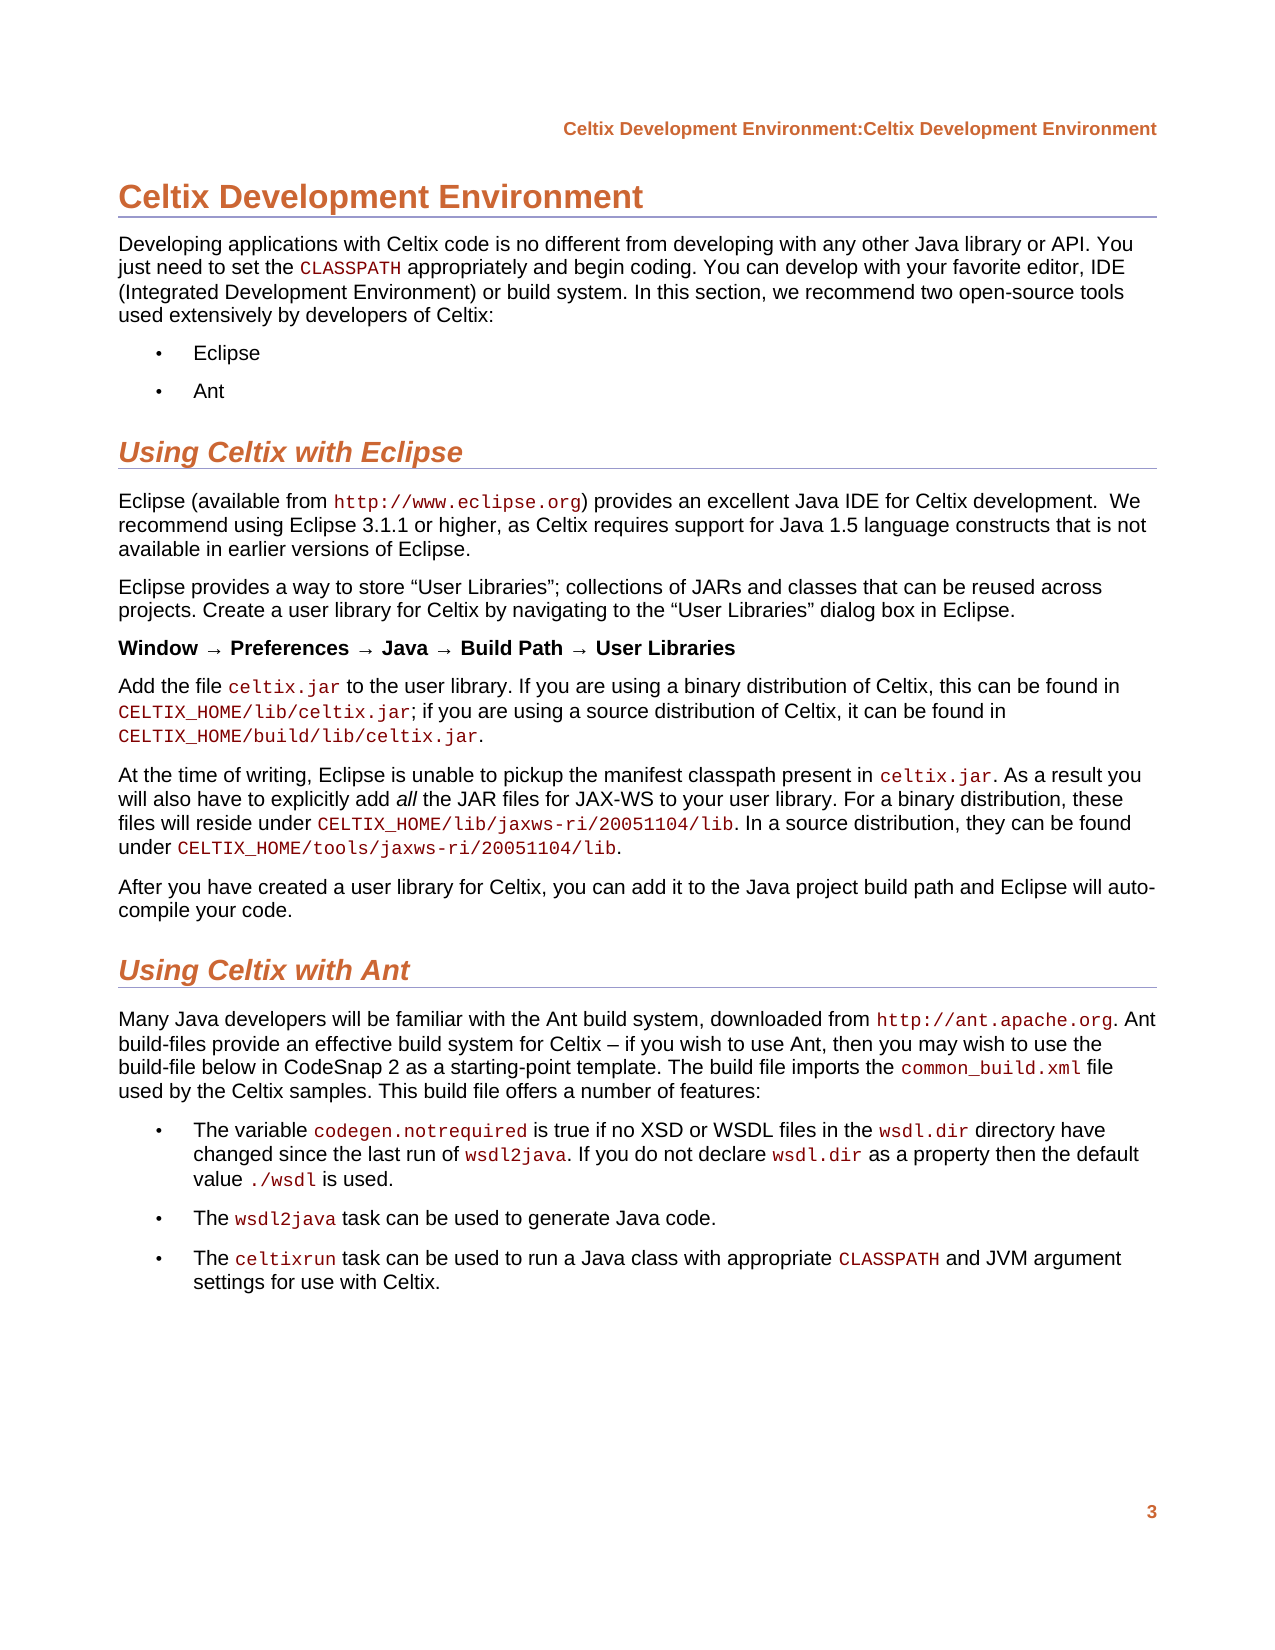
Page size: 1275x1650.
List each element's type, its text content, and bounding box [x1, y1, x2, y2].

subtitle Using Celtix with Ant [118, 954, 1157, 987]
list The variable codegen.notrequired is true if no XSD or WSDL files in the wsdl.dir directory have changed since the last run of wsdl2java. If you do not declare wsdl.dir as a property then the default value ./wsdl is used. [156, 1118, 1157, 1192]
text Eclipse (available from http://www.eclipse.org) provides an excellent Java IDE for Celtix development. We recommend using Eclipse 3.1.1 or higher, as Celtix requires support for Java 1.5 language constructs that is not available in earlier versions of Eclipse. [118, 489, 1157, 560]
text Add the file celtix.jar to the user library. If you are using a binary distribution of Celtix, this can be found in CELTIX_HOME/lib/celtix.jar; if you are using a source distribution of Celtix, it can be found in CELTIX_HOME/build/lib/celtix.jar. [118, 675, 1157, 748]
subtitle Celtix Development Environment [118, 178, 1157, 216]
text Many Java developers will be familiar with the Ant build system, downloaded from http://ant.apache.org. Ant build-files provide an effective build system for Celtix – if you wish to use Ant, then you may wish to use the build-file below in CodeSnap 2 as a starting-point template. The build file imports the common_build.xml file used by the Celtix samples. This build file offers a number of features: [118, 1008, 1157, 1103]
text Eclipse provides a way to store “User Libraries”; collections of JARs and classes that can be reused across projects. Create a user library for Celtix by navigating to the “User Libraries” dialog box in Eclipse. [118, 575, 1157, 622]
list Eclipse [156, 342, 1157, 365]
text Developing applications with Celtix code is no different from developing with any other Java library or API. You just need to set the CLASSPATH appropriately and begin coding. You can develop with your favorite editor, IDE (Integrated Development Environment) or build system. In this section, we recommend two open-source tools used extensively by developers of Celtix: [118, 233, 1157, 327]
list The wsdl2java task can be used to generate Java code. [156, 1207, 1157, 1231]
text After you have created a user library for Celtix, you can add it to the Java project build path and Eclipse will auto-compile your code. [118, 875, 1157, 922]
text Window → Preferences → Java → Build Path → User Libraries [118, 637, 1157, 660]
list Ant [156, 380, 1157, 403]
list The celtixrun task can be used to run a Java class with appropriate CLASSPATH and JVM argument settings for use with Celtix. [156, 1246, 1157, 1294]
text At the time of writing, Eclipse is unable to pickup the manifest classpath present in celtix.jar. As a result you will also have to explicitly add all the JAR files for JAX-WS to your user library. For a binary distribution, these files will reside under CELTIX_HOME/lib/jaxws-ri/20051104/lib. In a source distribution, they can be found under CELTIX_HOME/tools/jaxws-ri/20051104/lib. [118, 763, 1157, 860]
subtitle Using Celtix with Eclipse [118, 436, 1157, 468]
